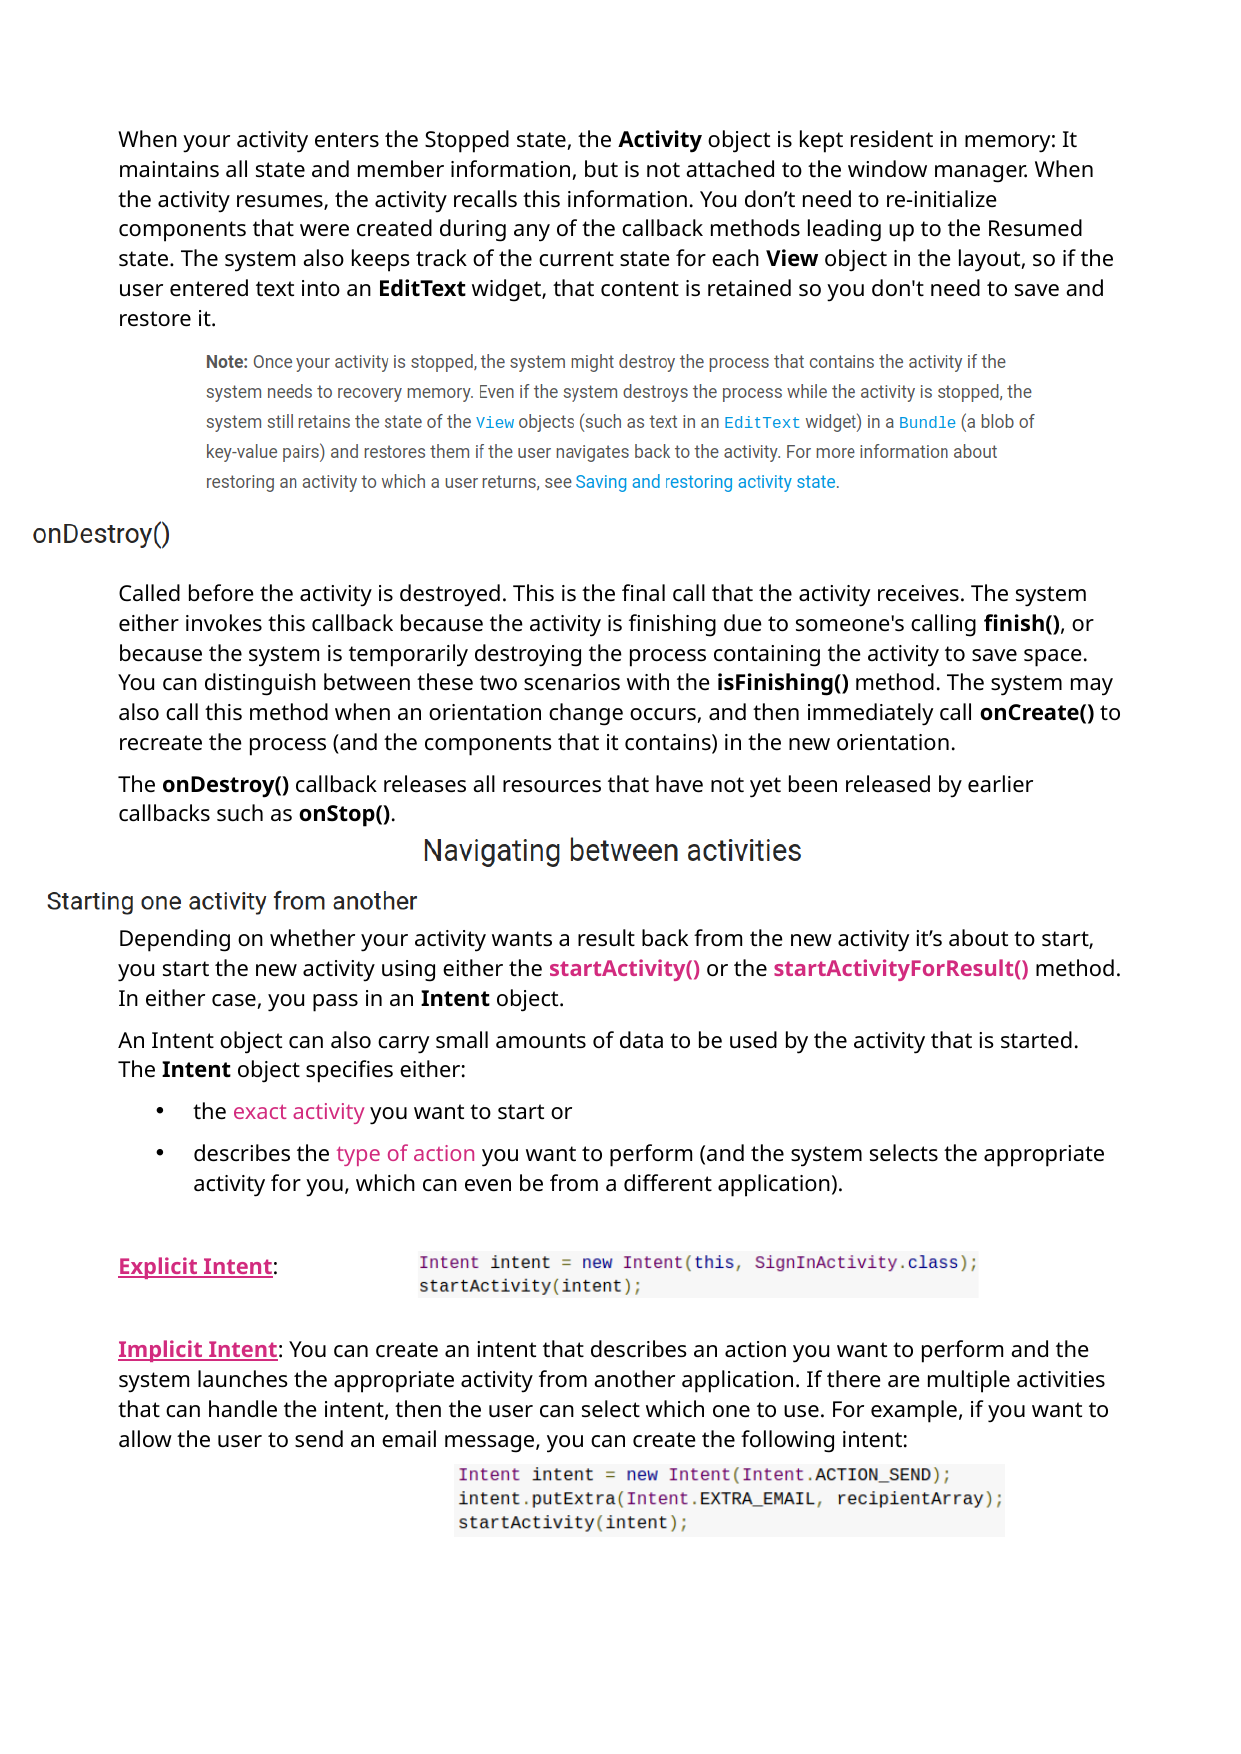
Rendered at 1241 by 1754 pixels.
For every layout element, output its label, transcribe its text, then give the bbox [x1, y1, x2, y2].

list the exact activity you want to start or [156, 1096, 1122, 1126]
picture [29, 517, 170, 552]
picture [202, 349, 1038, 495]
picture [421, 835, 804, 868]
picture [417, 1251, 979, 1298]
text [979, 1251, 1122, 1281]
text When your activity enters the Stopped state, the Activity object is kept resident in memory: It maintains all state and member information, but is not attached to the window manager. When the activity resumes, the activity recalls this information. You don’t need to re-initialize components that were created during any of the callback methods leading up to the Resumed state. The system also keeps track of the current state for each View object in the layout, so if the user entered text into an EditText widget, that content is retained so you don't need to save and restore it. [118, 124, 1122, 333]
picture [43, 889, 419, 915]
text Depending on whether your activity wants a result back from the new activity it’s about to start, you start the new activity using either the startActivity() or the startActivityForResult() method. In either case, you pass in an Intent object. [118, 923, 1122, 1013]
picture [454, 1464, 1005, 1537]
list describes the type of action you want to perform (and the system selects the appropriate activity for you, which can even be from a different application). [156, 1138, 1122, 1197]
text An Intent object can also carry small amounts of data to be used by the activity that is started. The Intent object specifies either: [118, 1025, 1122, 1084]
text Explicit Intent: [118, 1251, 417, 1281]
text Implicit Intent: You can create an intent that describes an action you want to perform and the system launches the appropriate activity from another application. If there are multiple activities that can handle the intent, then the user can select which one to use. For example, if you want to allow the user to send an email message, you can create the following intent: [118, 1334, 1122, 1453]
text The onDestroy() callback releases all resources that have not yet been released by earlier callbacks such as onStop(). [118, 769, 1122, 828]
text Called before the activity is destroyed. This is the final call that the activity receives. The system either invokes this callback because the activity is finishing due to someone's calling finish(), or because the system is temporarily destroying the process containing the activity to save space. You can distinguish between these two scenarios with the isFinishing() method. The system may also call this method when an orientation change occurs, and then immediately call onCreate() to recreate the process (and the components that it contains) in the new orientation. [118, 578, 1122, 757]
